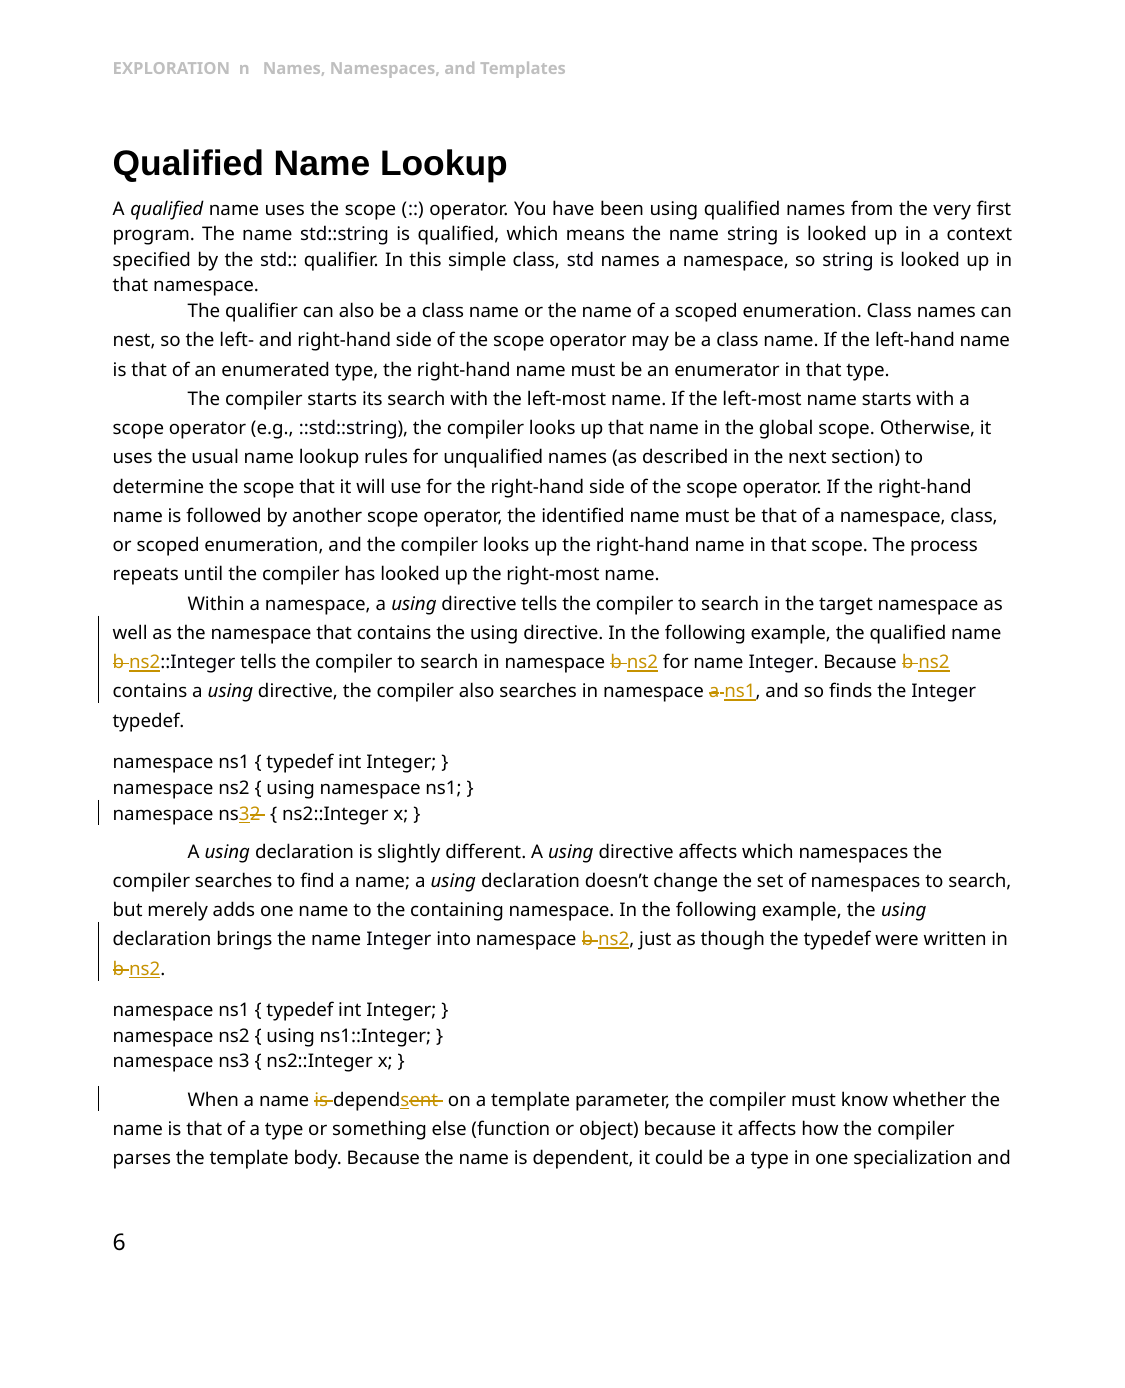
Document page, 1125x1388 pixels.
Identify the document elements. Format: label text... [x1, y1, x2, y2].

text namespace ns2 { using namespace ns1; } [112, 774, 1012, 800]
text The compiler starts its search with the left-most name. If the left-most name starts with a scope operator (e.g., ::std::string), the compiler looks up that name in the global scope. Otherwise, it uses the usual name lookup rules for unqualified names (as described in the next section) to determine the scope that it will use for the right-hand side of the scope operator. If the right-hand name is followed by another scope operator, the identified name must be that of a namespace, class, or scoped enumeration, and the compiler looks up the right-hand name in that scope. The process repeats until the compiler has looked up the right-most name. [112, 385, 1012, 586]
subtitle Qualified Name Lookup [112, 142, 1012, 183]
text namespace ns2 { using ns1::Integer; } [112, 1022, 1012, 1048]
text A using declaration is slightly different. A using directive affects which namespaces the compiler searches to find a name; a using declaration doesn’t change the set of namespaces to search, but merely adds one name to the containing namespace. In the following example, the using declaration brings the name Integer into namespace ns2, just as though the typedef were written in ns2. [112, 838, 1012, 981]
text A qualified name uses the scope (::) operator. You have been using qualified names from the very first program. The name std::string is qualified, which means the name string is looked up in a context specified by the std:: qualifier. In this simple class, std names a namespace, so string is looked up in that namespace. [112, 195, 1012, 297]
text namespace ns3 { ns2::Integer x; } [112, 800, 1012, 825]
text namespace ns3 { ns2::Integer x; } [112, 1048, 1012, 1073]
text When a name depends on a template parameter, the compiler must know whether the name is that of a type or something else (function or object) because it affects how the compiler parses the template body. Because the name is dependent, it could be a type in one specialization and [112, 1086, 1012, 1170]
text namespace ns1 { typedef int Integer; } [112, 749, 1012, 774]
text Within a namespace, a using directive tells the compiler to search in the target namespace as well as the namespace that contains the using directive. In the following example, the qualified name ns2::Integer tells the compiler to search in namespace ns2 for name Integer. Because ns2 contains a using directive, the compiler also searches in namespace ns1, and so finds the Integer typedef. [112, 590, 1012, 733]
text The qualifier can also be a class name or the name of a scoped enumeration. Class names can nest, so the left- and right-hand side of the scope operator may be a class name. If the left-hand name is that of an enumerated type, the right-hand name must be an enumerator in that type. [112, 297, 1012, 381]
text namespace ns1 { typedef int Integer; } [112, 997, 1012, 1022]
